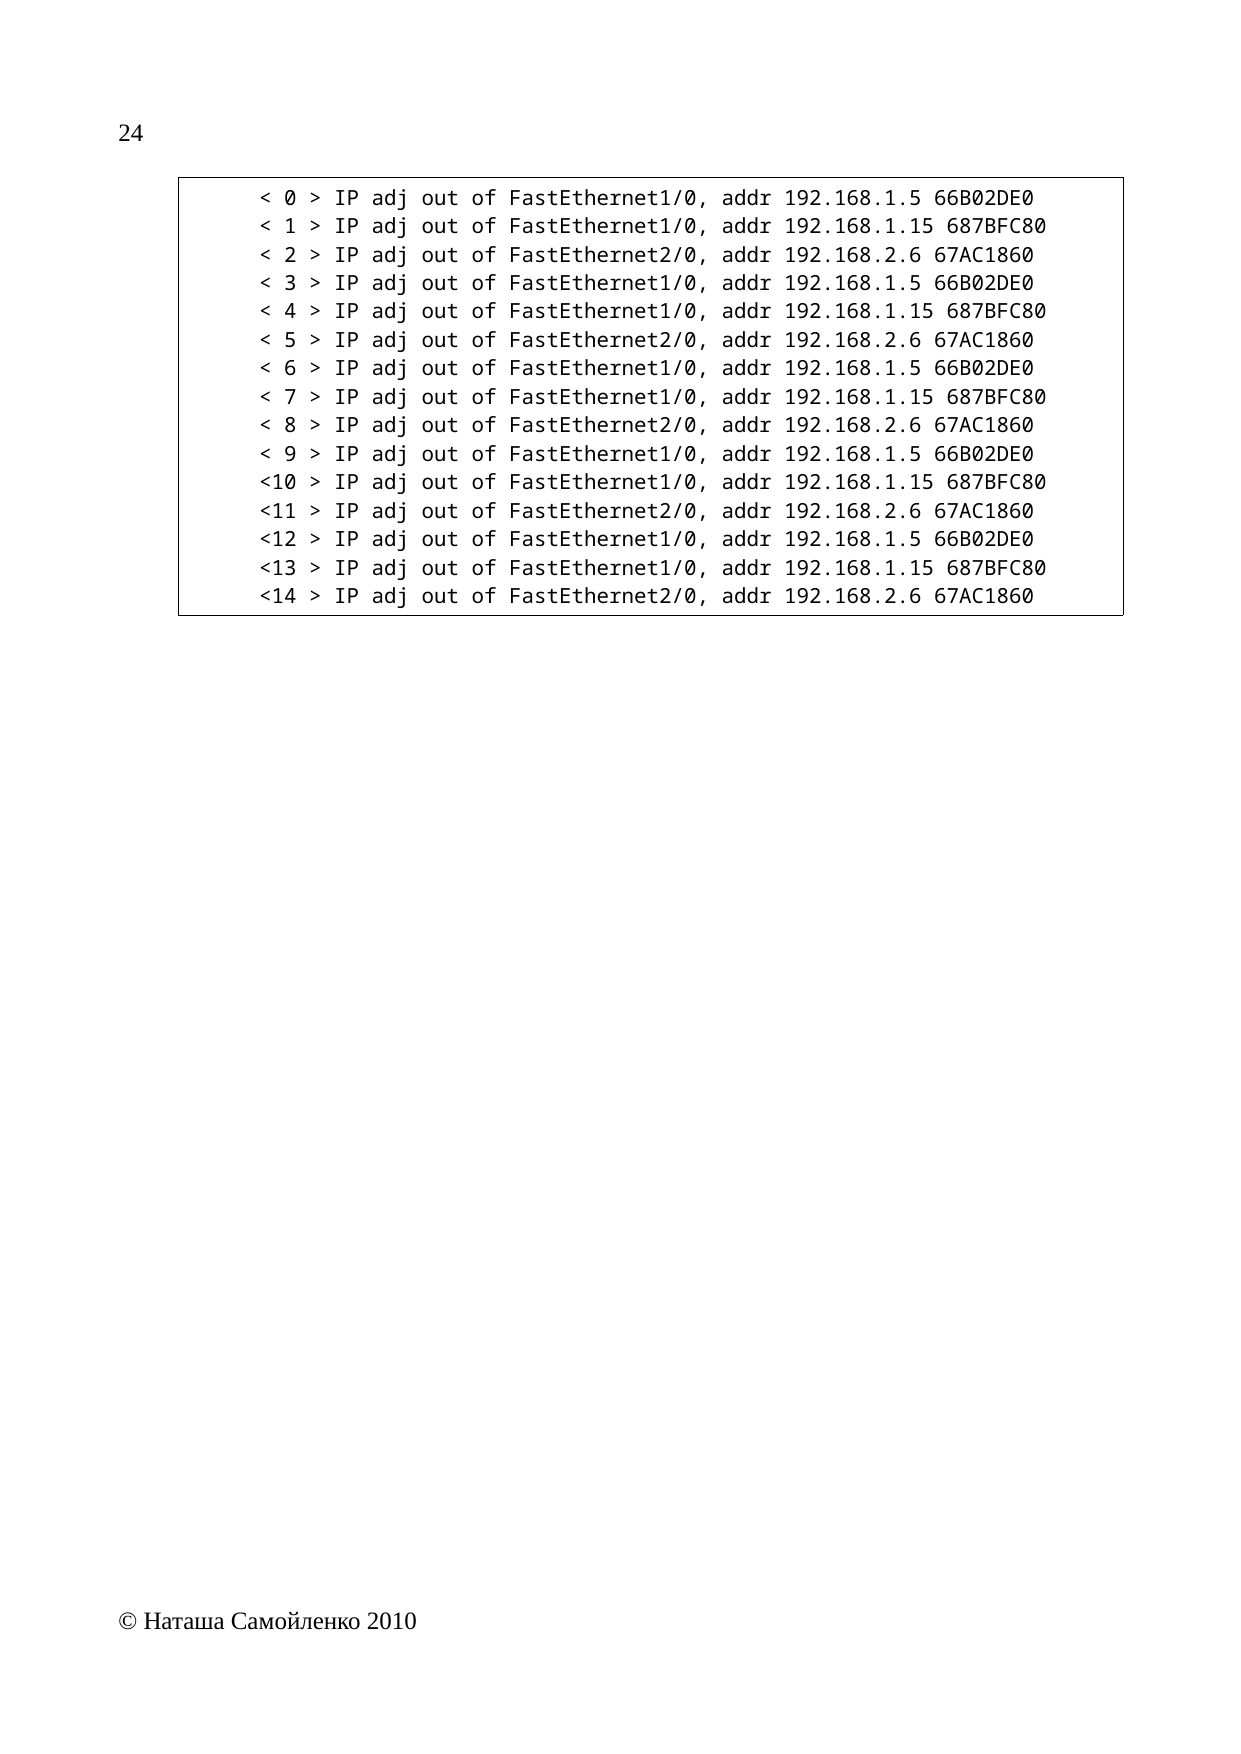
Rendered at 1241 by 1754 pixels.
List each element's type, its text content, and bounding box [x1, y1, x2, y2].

table_header < 0 > IP adj out of FastEthernet1/0, addr 192.168.1.5 66B02DE0 < 1 > IP adj out of FastEthernet1/0, addr 192.168.1.15 687BFC80 < 2 > IP adj out of FastEthernet2/0, addr 192.168.2.6 67AC1860 < 3 > IP adj out of FastEthernet1/0, addr 192.168.1.5 66B02DE0 < 4 > IP adj out of FastEthernet1/0, addr 192.168.1.15 687BFC80 < 5 > IP adj out of FastEthernet2/0, addr 192.168.2.6 67AC1860 < 6 > IP adj out of FastEthernet1/0, addr 192.168.1.5 66B02DE0 < 7 > IP adj out of FastEthernet1/0, addr 192.168.1.15 687BFC80 < 8 > IP adj out of FastEthernet2/0, addr 192.168.2.6 67AC1860 < 9 > IP adj out of FastEthernet1/0, addr 192.168.1.5 66B02DE0 <10 > IP adj out of FastEthernet1/0, addr 192.168.1.15 687BFC80 <11 > IP adj out of FastEthernet2/0, addr 192.168.2.6 67AC1860 <12 > IP adj out of FastEthernet1/0, addr 192.168.1.5 66B02DE0 <13 > IP adj out of FastEthernet1/0, addr 192.168.1.15 687BFC80 <14 > IP adj out of FastEthernet2/0, addr 192.168.2.6 67AC1860 [179, 178, 1123, 615]
